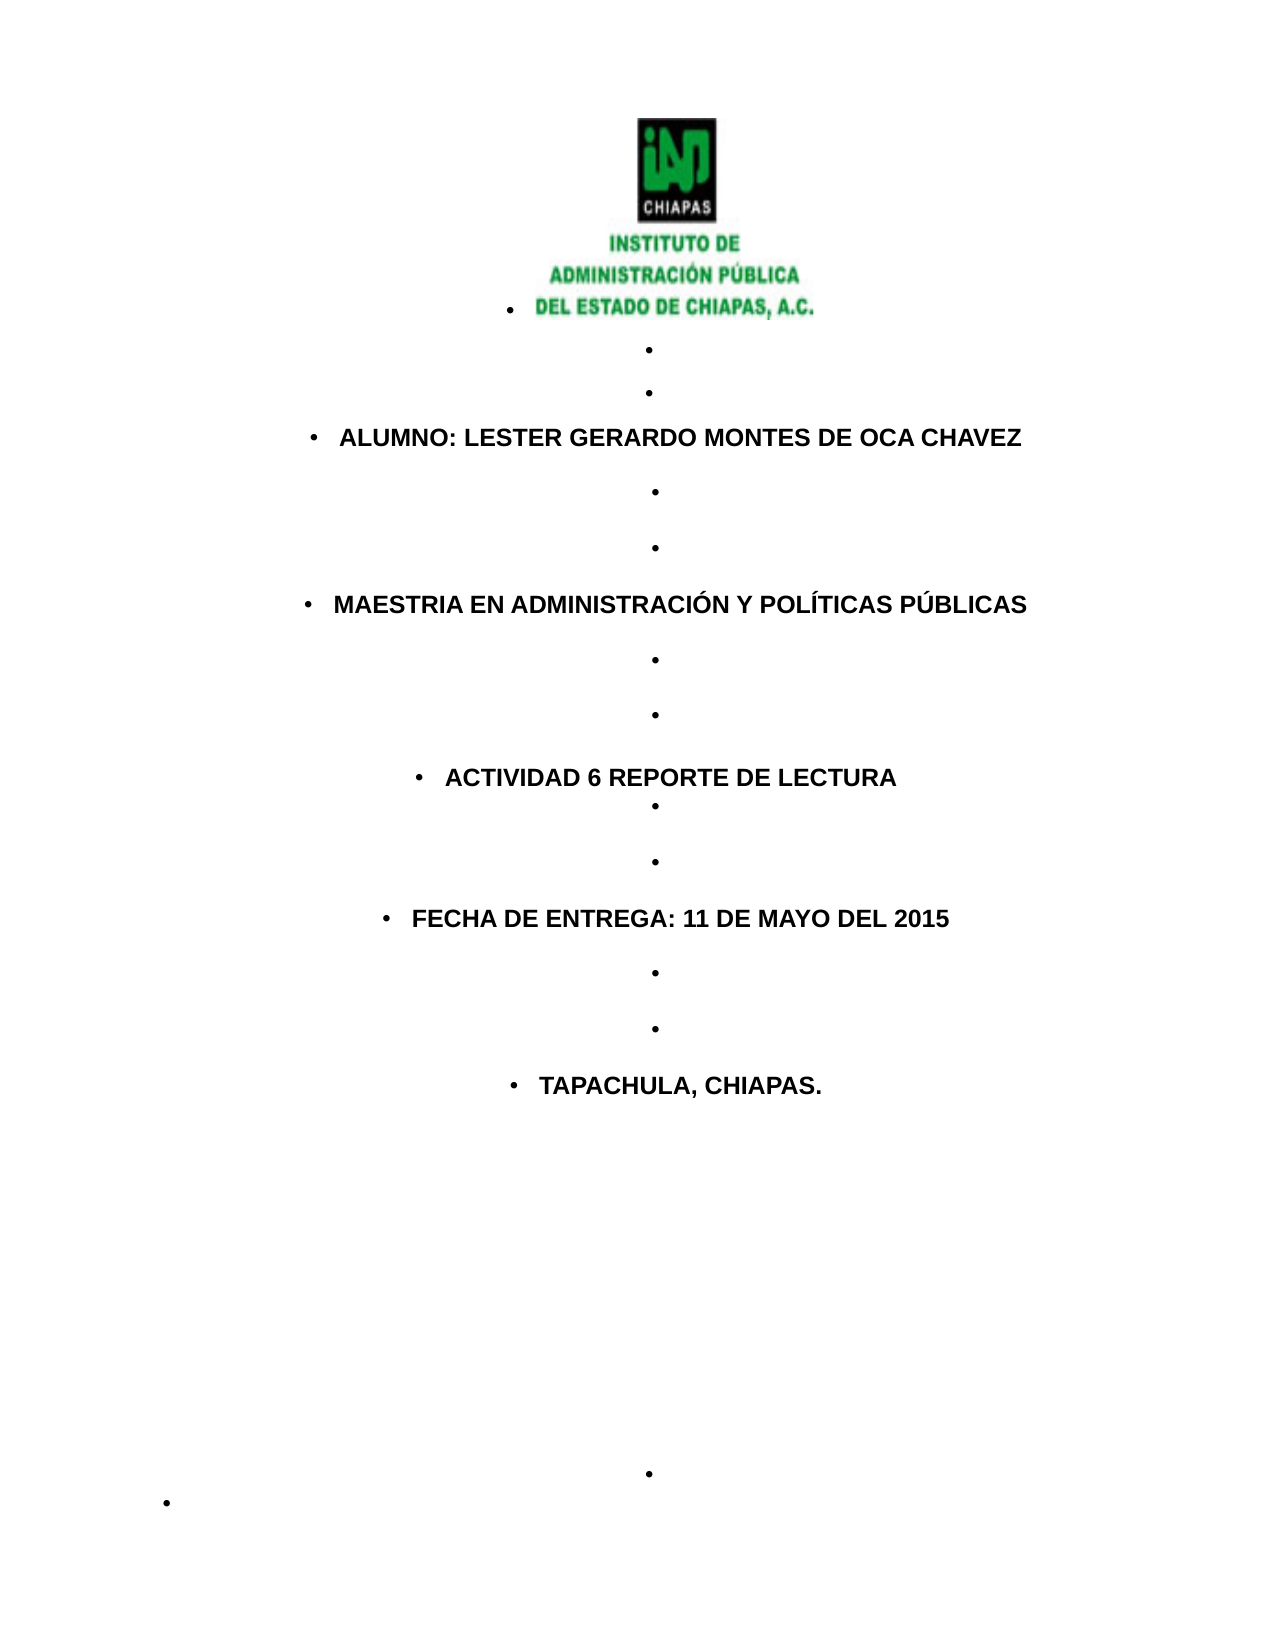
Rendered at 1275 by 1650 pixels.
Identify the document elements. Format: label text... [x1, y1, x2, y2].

list MAESTRIA EN ADMINISTRACIÓN Y POLÍTICAS PÚBLICAS [175, 590, 1157, 619]
list ALUMNO: LESTER GERARDO MONTES DE OCA CHAVEZ [175, 423, 1157, 452]
list TAPACHULA, CHIAPAS. [175, 1071, 1157, 1099]
picture [535, 118, 814, 320]
list FECHA DE ENTREGA: 11 DE MAYO DEL 2015 [175, 903, 1157, 932]
list ACTIVIDAD 6 REPORTE DE LECTURA [162, 757, 1157, 792]
